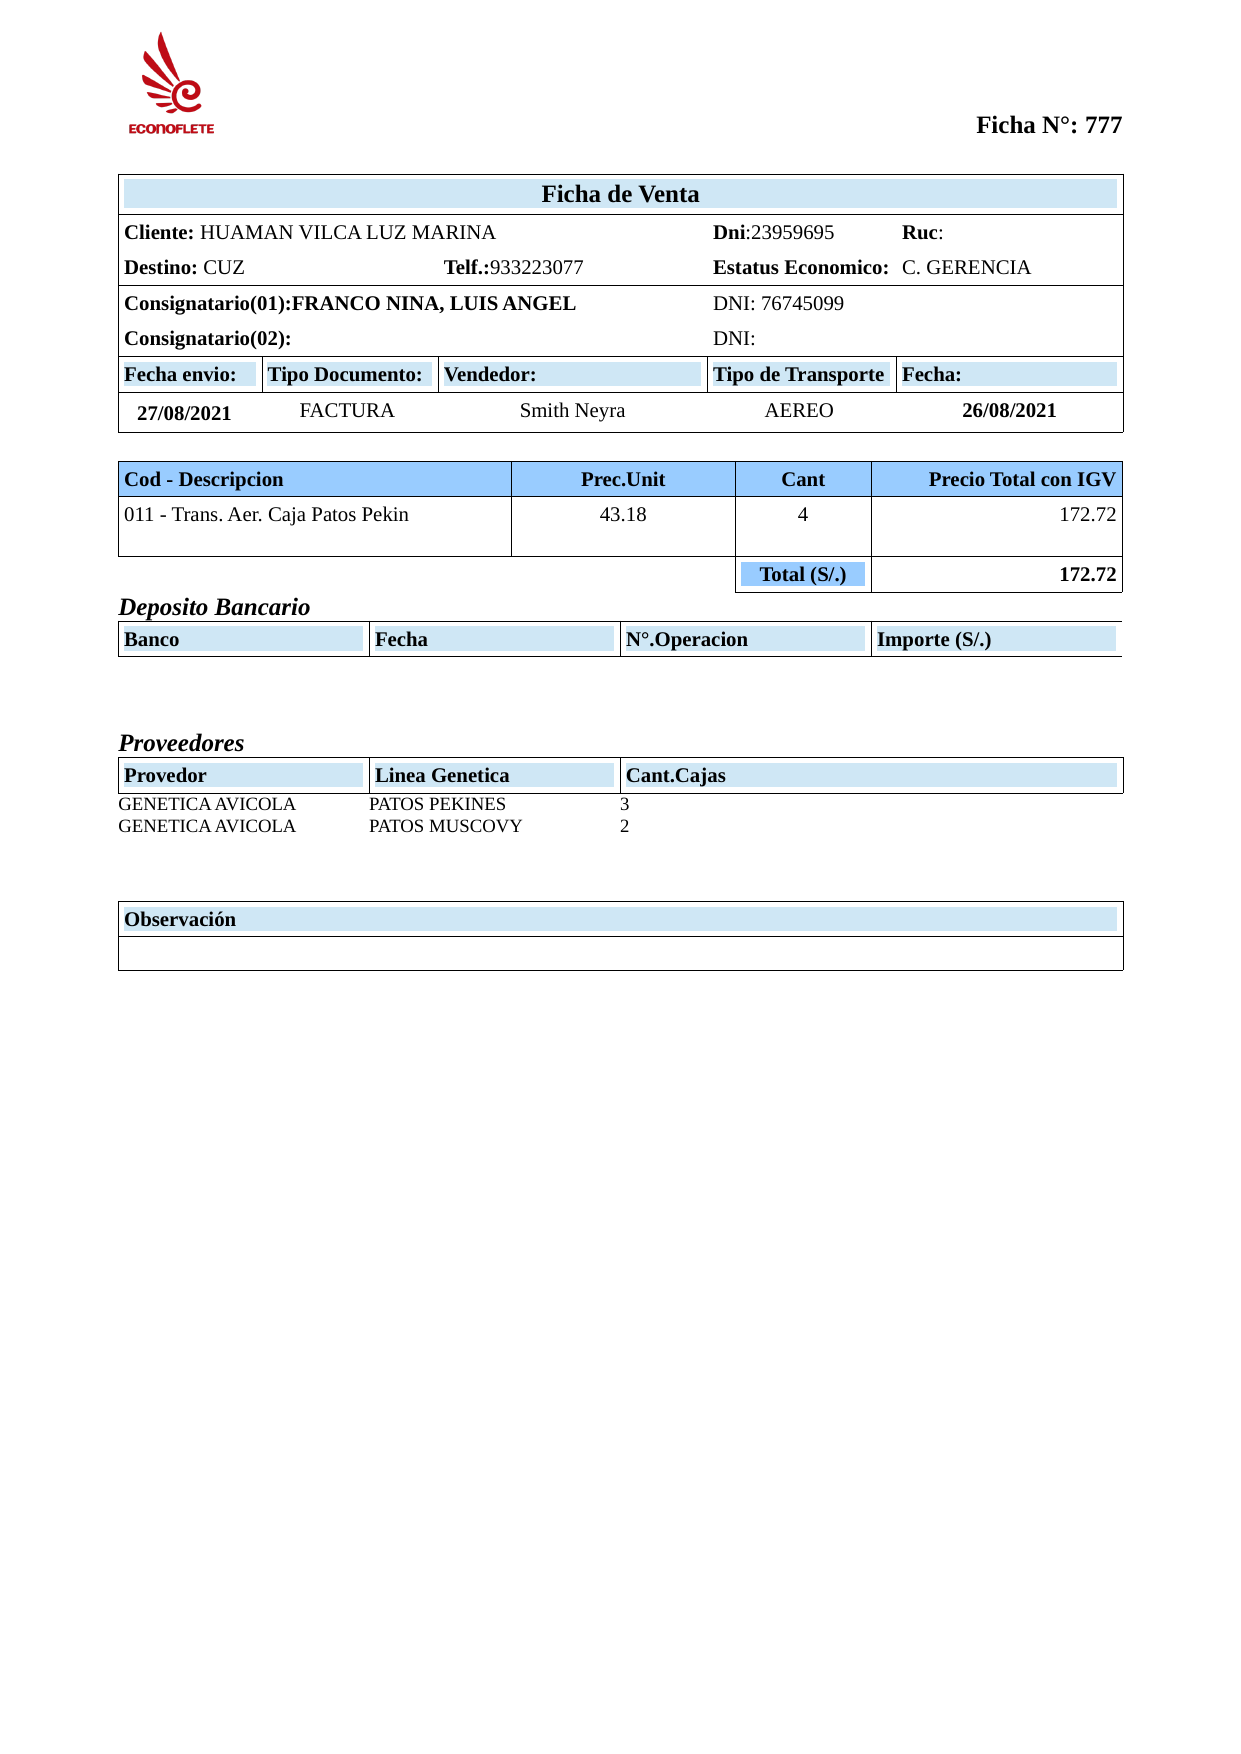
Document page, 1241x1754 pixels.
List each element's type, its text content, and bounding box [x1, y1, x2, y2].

table_header Cant [736, 462, 871, 496]
table_cell GENETICA AVICOLA [118, 815, 369, 836]
table_header Precio Total con IGV [872, 462, 1122, 496]
table_cell [511, 557, 735, 592]
table_header Banco [119, 622, 369, 656]
table_cell [871, 705, 1122, 728]
table_cell Smith Neyra [438, 393, 707, 432]
table_cell [369, 705, 620, 728]
table_cell [118, 858, 369, 879]
table_cell Vendedor: [439, 357, 707, 392]
text Proveedores [118, 728, 1122, 757]
table_cell [620, 879, 1123, 901]
table_cell Fecha envio: [119, 357, 262, 392]
table_cell [871, 657, 1122, 680]
table_cell [118, 680, 369, 704]
table_cell 4 [736, 497, 871, 556]
table_cell 43.18 [512, 497, 735, 556]
table_cell Total (S/.) [736, 557, 871, 592]
table_cell 2 [620, 815, 1123, 836]
picture [118, 31, 225, 134]
table_cell Tipo Documento: [263, 357, 438, 392]
table_cell 172.72 [872, 497, 1122, 556]
table_cell 26/08/2021 [896, 393, 1123, 432]
table_cell Tipo de Transporte [708, 357, 896, 392]
table_cell [369, 858, 620, 879]
table_header Fecha [370, 622, 620, 656]
table_header Importe (S/.) [872, 622, 1122, 656]
table_cell Cliente: HUAMAN VILCA LUZ MARINA [119, 215, 707, 249]
table_cell [620, 836, 1123, 858]
table_header Observación [119, 902, 1123, 936]
table_cell Estatus Economico: [707, 249, 896, 285]
table_cell [369, 657, 620, 680]
table_header Provedor [119, 758, 369, 793]
table_cell [119, 937, 1123, 969]
table_cell 011 - Trans. Aer. Caja Patos Pekin [119, 497, 511, 556]
table_cell Dni:23959695 [707, 215, 896, 249]
table_cell [369, 879, 620, 901]
table_cell [118, 705, 369, 728]
table_cell [118, 657, 369, 680]
table_header Linea Genetica [370, 758, 620, 793]
table_cell [871, 680, 1122, 704]
table_cell Consignatario(02): [119, 321, 707, 356]
table_cell 3 [620, 794, 1123, 814]
table_cell 172.72 [872, 557, 1122, 592]
table_cell PATOS PEKINES [369, 794, 620, 814]
table_cell [620, 657, 871, 680]
table_cell Telf.:933223077 [438, 249, 707, 285]
table_cell [369, 836, 620, 858]
table_cell DNI: [707, 321, 1123, 356]
table_header N°.Operacion [621, 622, 871, 656]
table_header Cant.Cajas [621, 758, 1123, 793]
table_header Ficha de Venta [119, 175, 1123, 214]
table_cell [118, 836, 369, 858]
table_cell [118, 879, 369, 901]
table_header Prec.Unit [512, 462, 735, 496]
table_cell Ruc: [896, 215, 1123, 249]
table_cell FACTURA [262, 393, 438, 432]
text Deposito Bancario [118, 592, 1122, 621]
table_cell C. GERENCIA [896, 249, 1123, 285]
table_cell 27/08/2021 [119, 393, 262, 432]
table_cell Fecha: [897, 357, 1123, 392]
table_header Cod - Descripcion [119, 462, 511, 496]
table_cell GENETICA AVICOLA [118, 794, 369, 814]
table_cell [118, 557, 511, 592]
table_cell [620, 858, 1123, 879]
table_cell DNI: 76745099 [707, 286, 1123, 321]
table_cell [369, 680, 620, 704]
table_cell Destino: CUZ [119, 249, 438, 285]
table_cell PATOS MUSCOVY [369, 815, 620, 836]
table_cell [620, 680, 871, 704]
table_cell [620, 705, 871, 728]
table_cell AEREO [707, 393, 896, 432]
table_cell Consignatario(01):FRANCO NINA, LUIS ANGEL [119, 286, 707, 321]
